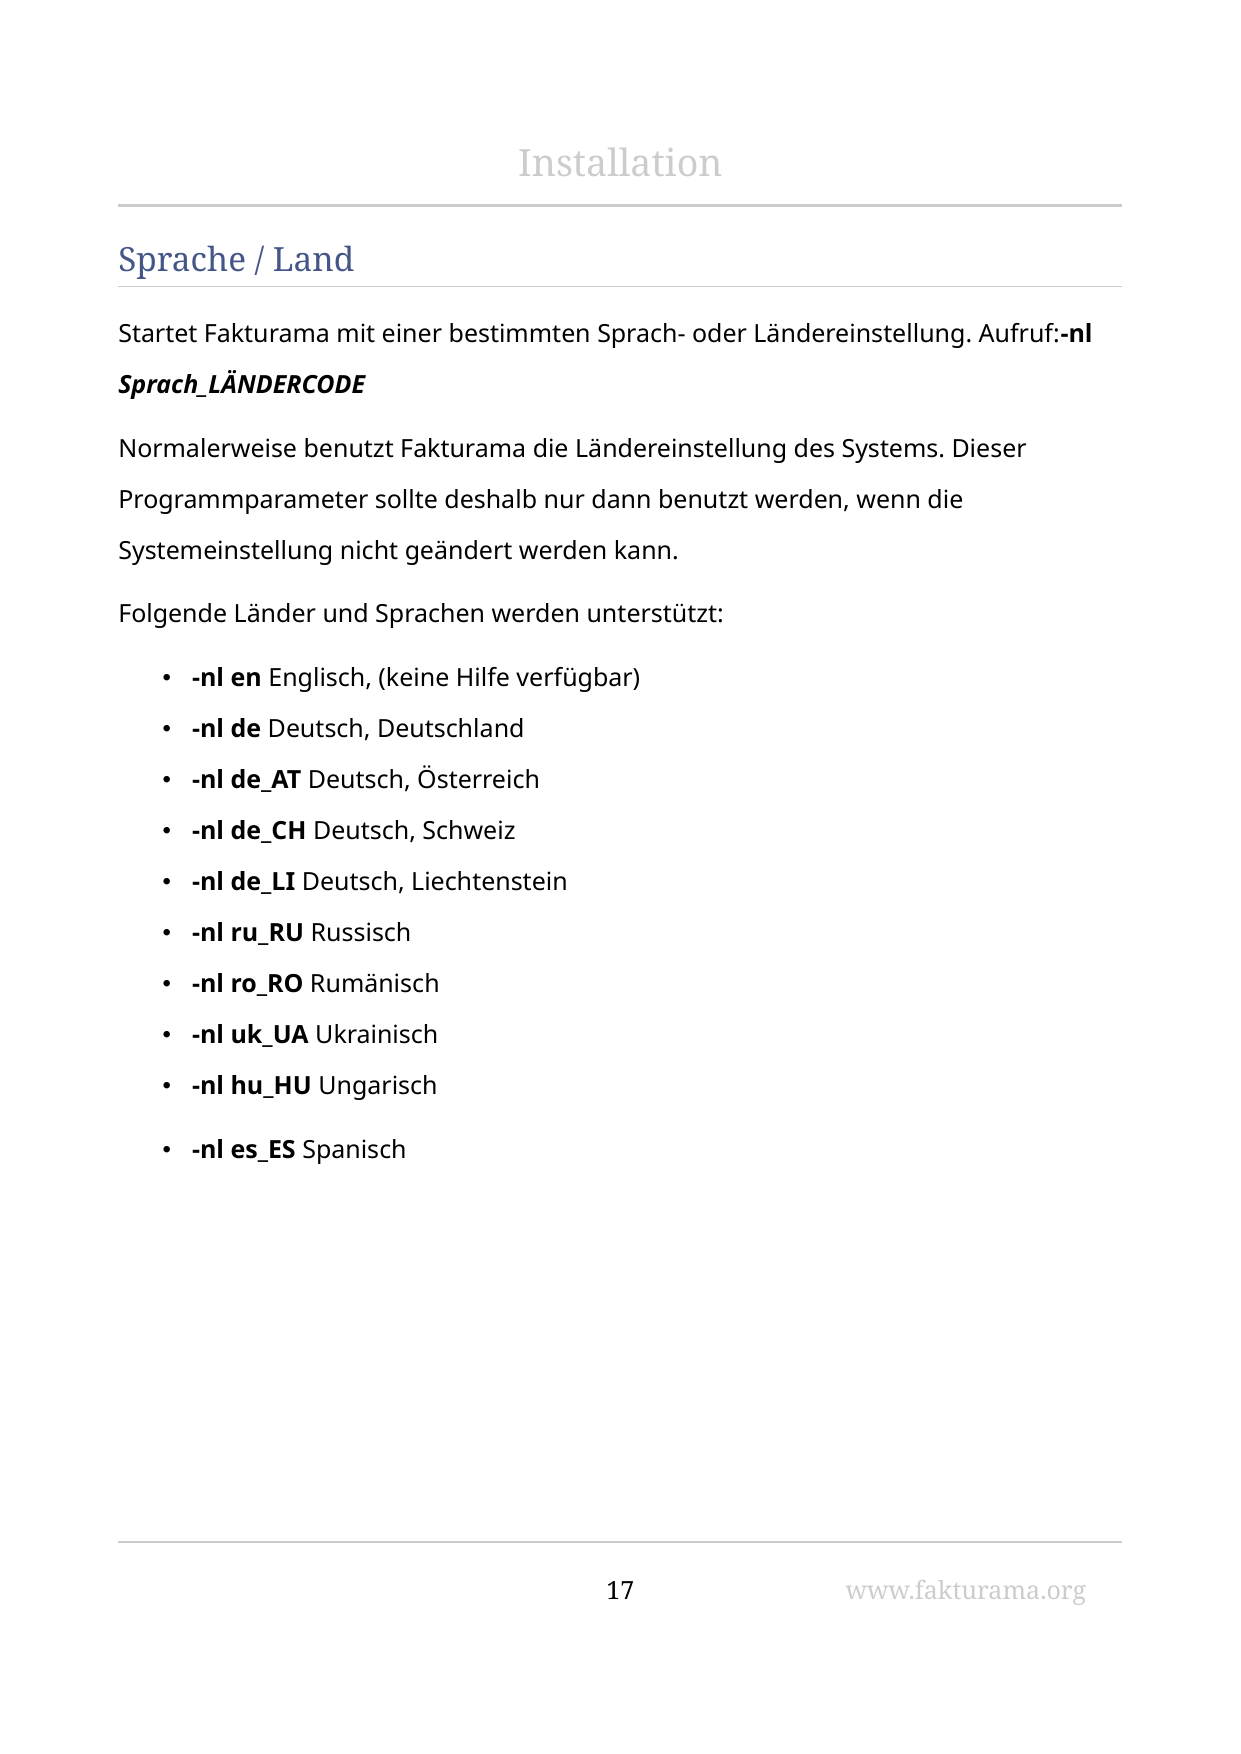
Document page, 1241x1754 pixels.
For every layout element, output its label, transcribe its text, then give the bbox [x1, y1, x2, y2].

list -nl de_LI Deutsch, Liechtenstein [162, 864, 1122, 898]
list -nl ro_RO Rumänisch [162, 966, 1122, 1000]
list -nl de_CH Deutsch, Schweiz [162, 813, 1122, 847]
list -nl de Deutsch, Deutschland [162, 711, 1122, 745]
list -nl es_ES Spanisch [162, 1131, 1122, 1166]
text Startet Fakturama mit einer bestimmten Sprach- oder Ländereinstellung. Aufruf:-nl Sprach_LÄNDERCODE [118, 316, 1122, 401]
list -nl de_AT Deutsch, Österreich [162, 762, 1122, 796]
list -nl en Englisch, (keine Hilfe verfügbar) [162, 659, 1122, 694]
list -nl uk_UA Ukrainisch [162, 1017, 1122, 1051]
list -nl hu_HU Ungarisch [162, 1068, 1122, 1102]
text Folgende Länder und Sprachen werden unterstützt: [118, 596, 1122, 630]
list -nl ru_RU Russisch [162, 915, 1122, 949]
subtitle Sprache / Land [118, 236, 1122, 286]
text Normalerweise benutzt Fakturama die Ländereinstellung des Systems. Dieser Programmparameter sollte deshalb nur dann benutzt werden, wenn die Systemeinstellung nicht geändert werden kann. [118, 430, 1122, 567]
